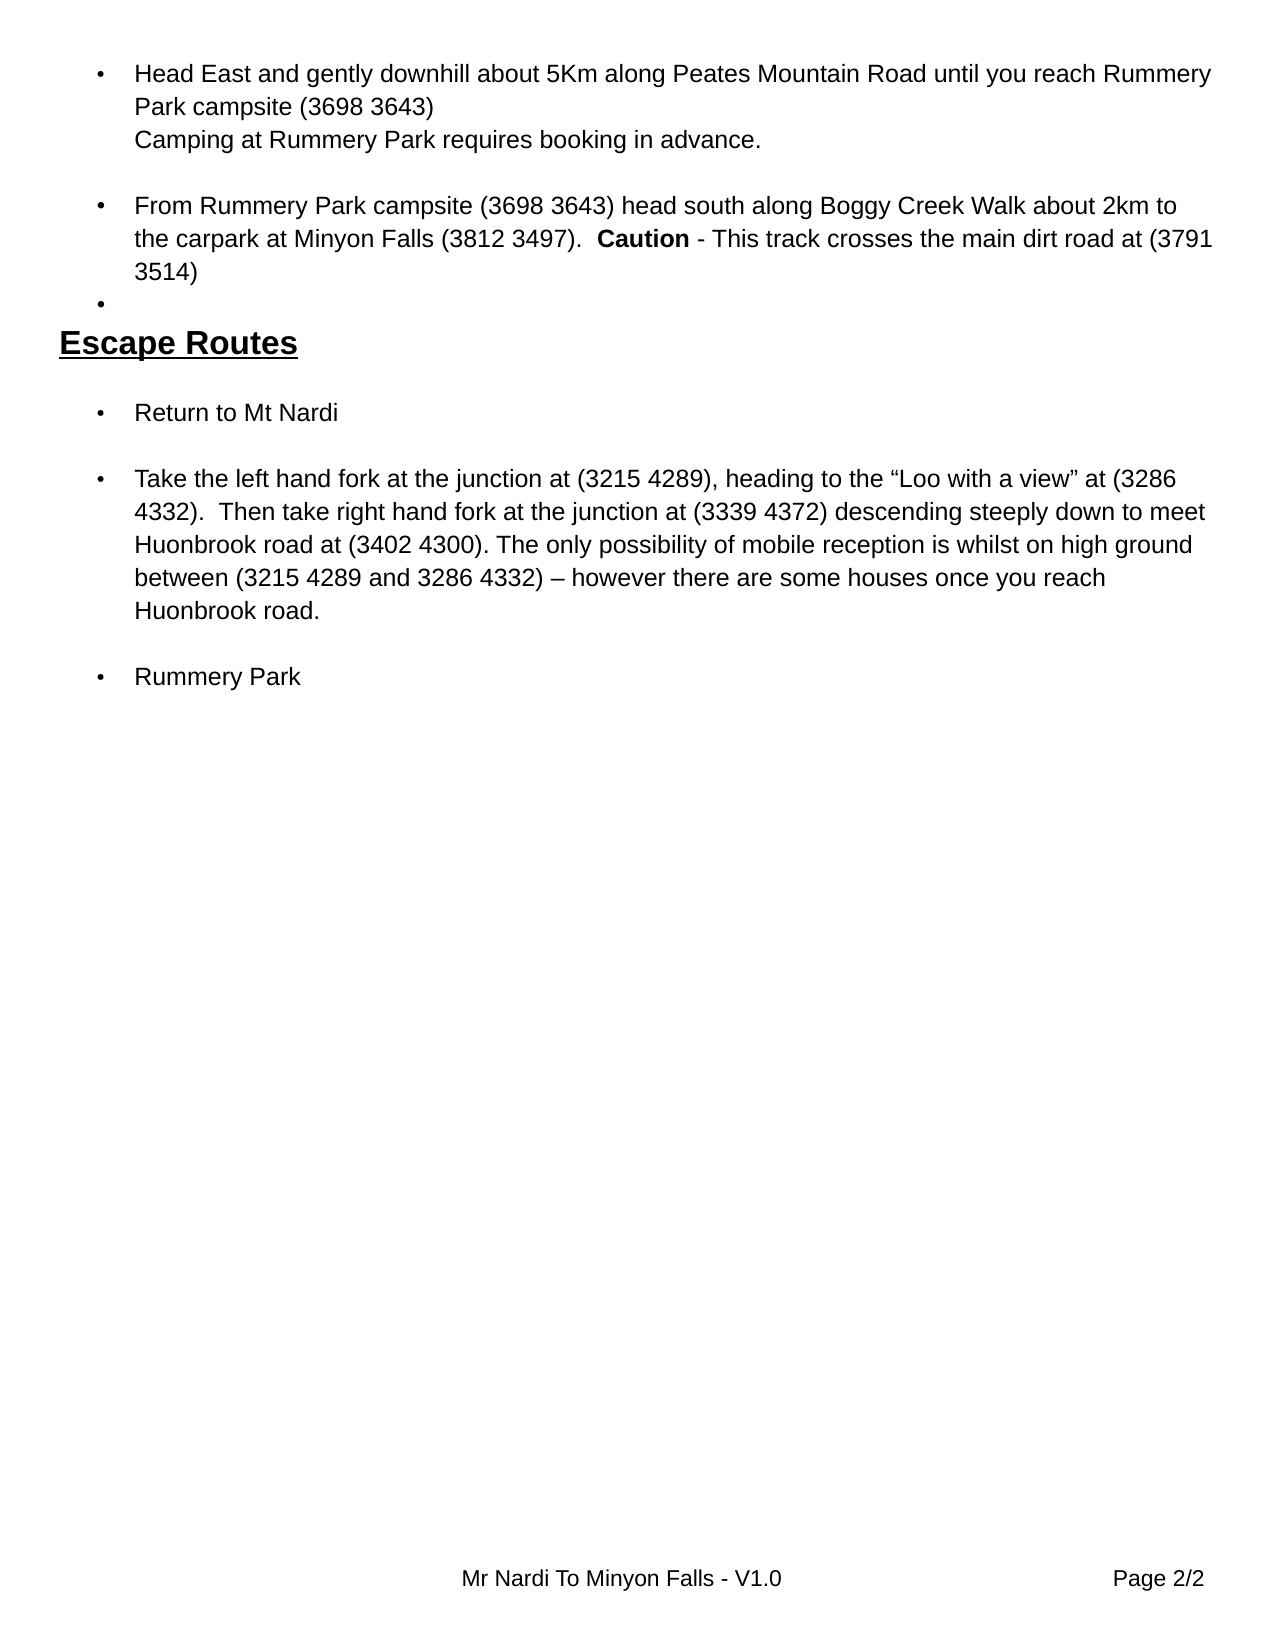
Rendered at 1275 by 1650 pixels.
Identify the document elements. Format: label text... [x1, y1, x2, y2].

list Rummery Park [97, 662, 1216, 691]
text Escape Routes [59, 323, 1216, 362]
list From Rummery Park campsite (3698 3643) head south along Boggy Creek Walk about 2km to the carpark at Minyon Falls (3812 3497). Caution - This track crosses the main dirt road at (3791 3514) [97, 191, 1216, 286]
list Take the left hand fork at the junction at (3215 4289), heading to the “Loo with a view” at (3286 4332). Then take right hand fork at the junction at (3339 4372) descending steeply down to meet Huonbrook road at (3402 4300). The only possibility of mobile reception is whilst on high ground between (3215 4289 and 3286 4332) – however there are some houses once you reach Huonbrook road. [97, 464, 1216, 625]
list Head East and gently downhill about 5Km along Peates Mountain Road until you reach Rummery Park campsite (3698 3643) Camping at Rummery Park requires booking in advance. [97, 59, 1216, 154]
list Return to Mt Nardi [97, 398, 1216, 427]
